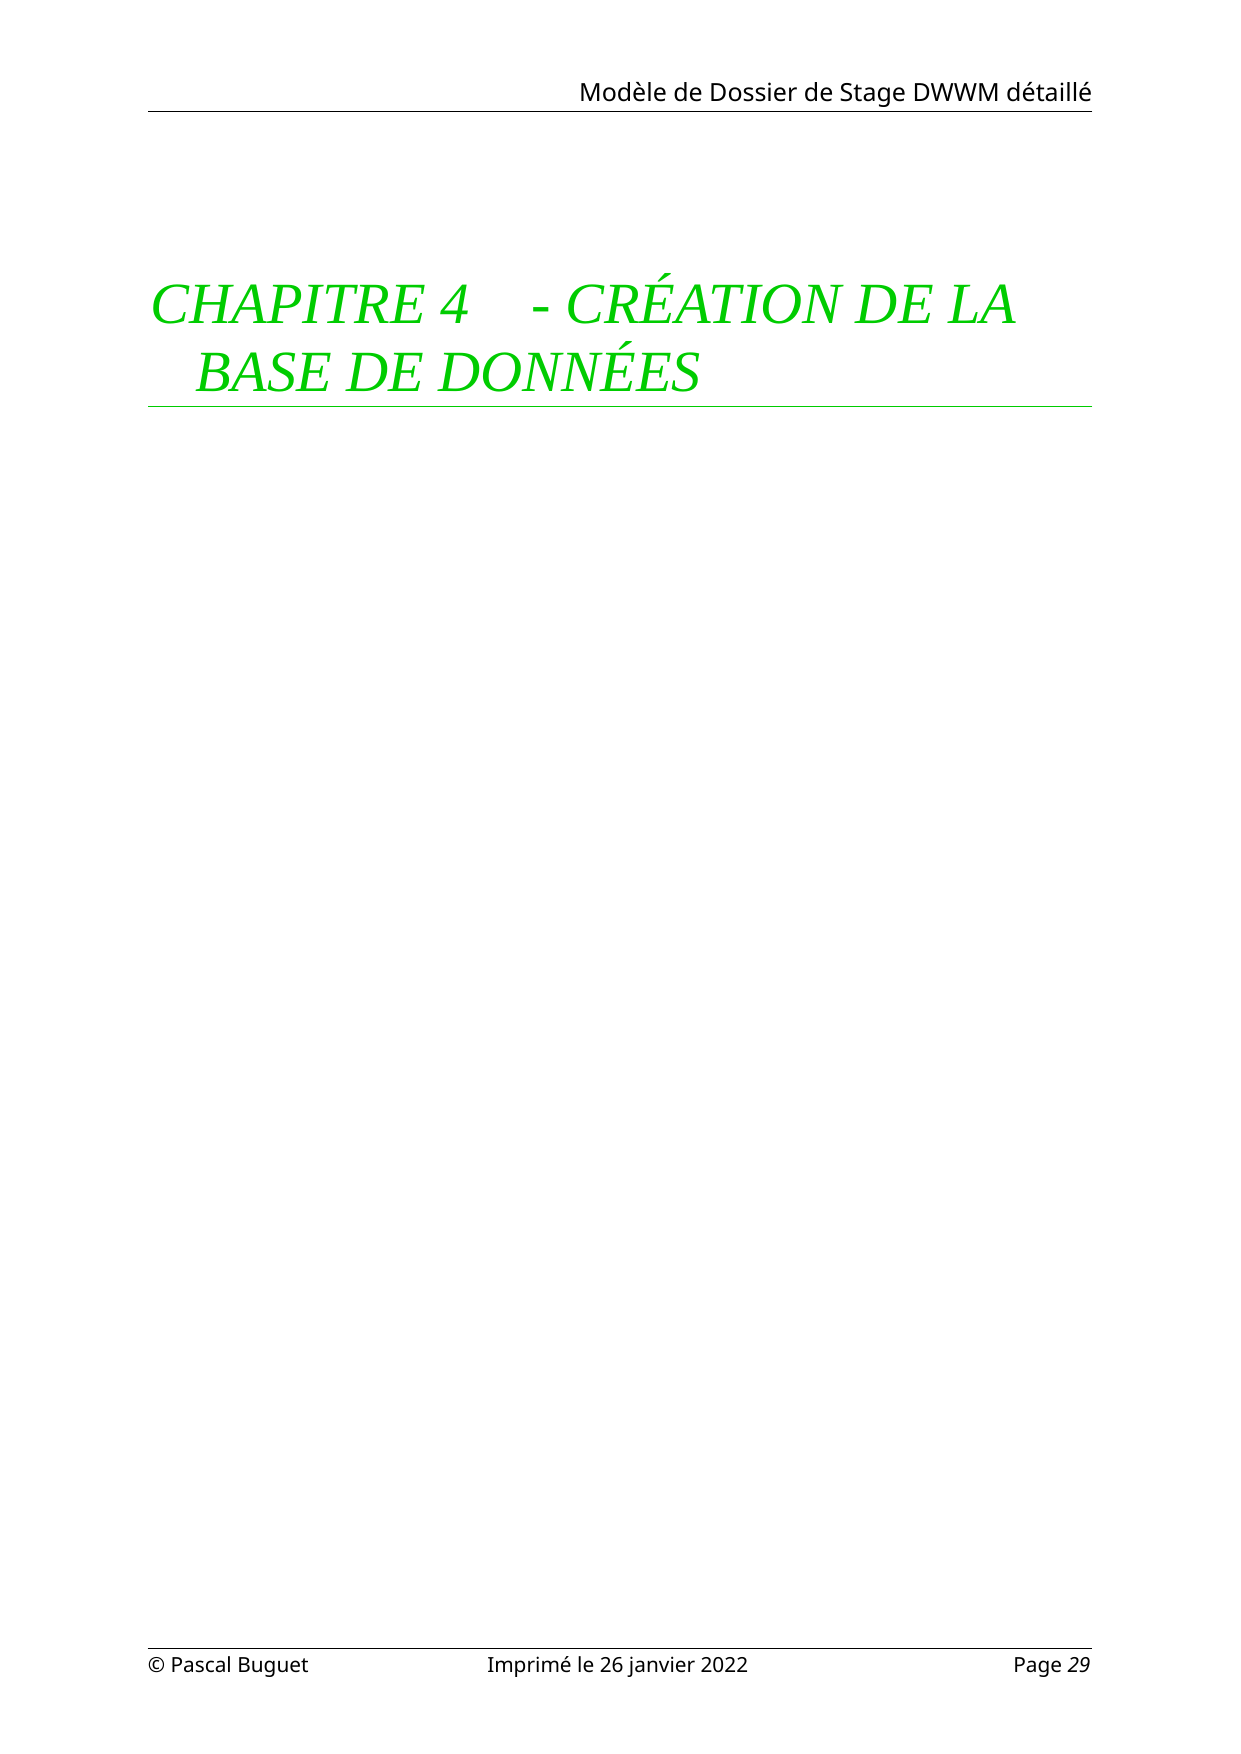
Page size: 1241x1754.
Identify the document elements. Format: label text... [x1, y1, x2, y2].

subtitle - Création de la Base de Données [148, 266, 1092, 406]
